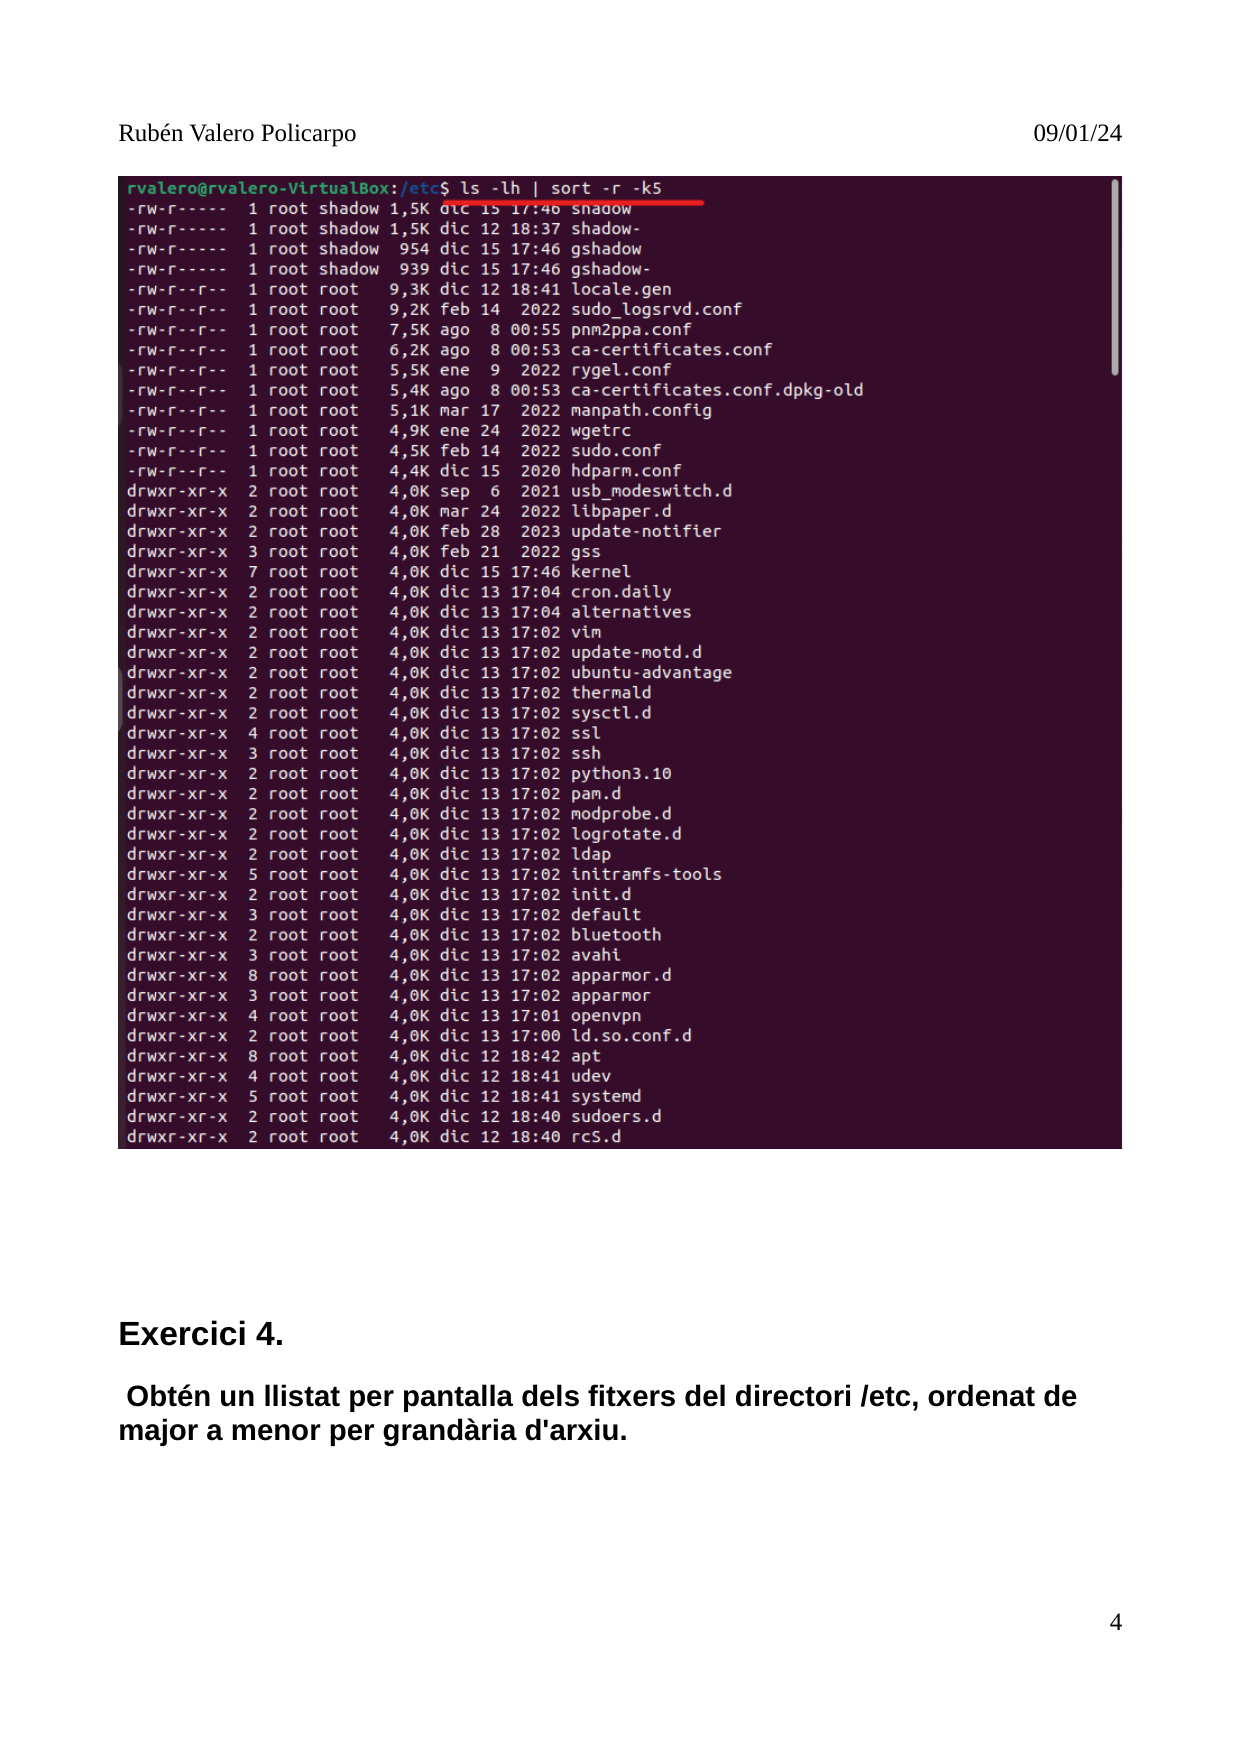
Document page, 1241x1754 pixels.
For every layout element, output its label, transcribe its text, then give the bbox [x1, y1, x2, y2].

subtitle Obtén un llistat per pantalla dels fitxers del directori /etc, ordenat de major a menor per grandària d'arxiu. [118, 1379, 1122, 1447]
subtitle Exercici 4. [118, 1313, 1122, 1352]
picture [118, 176, 1123, 1149]
